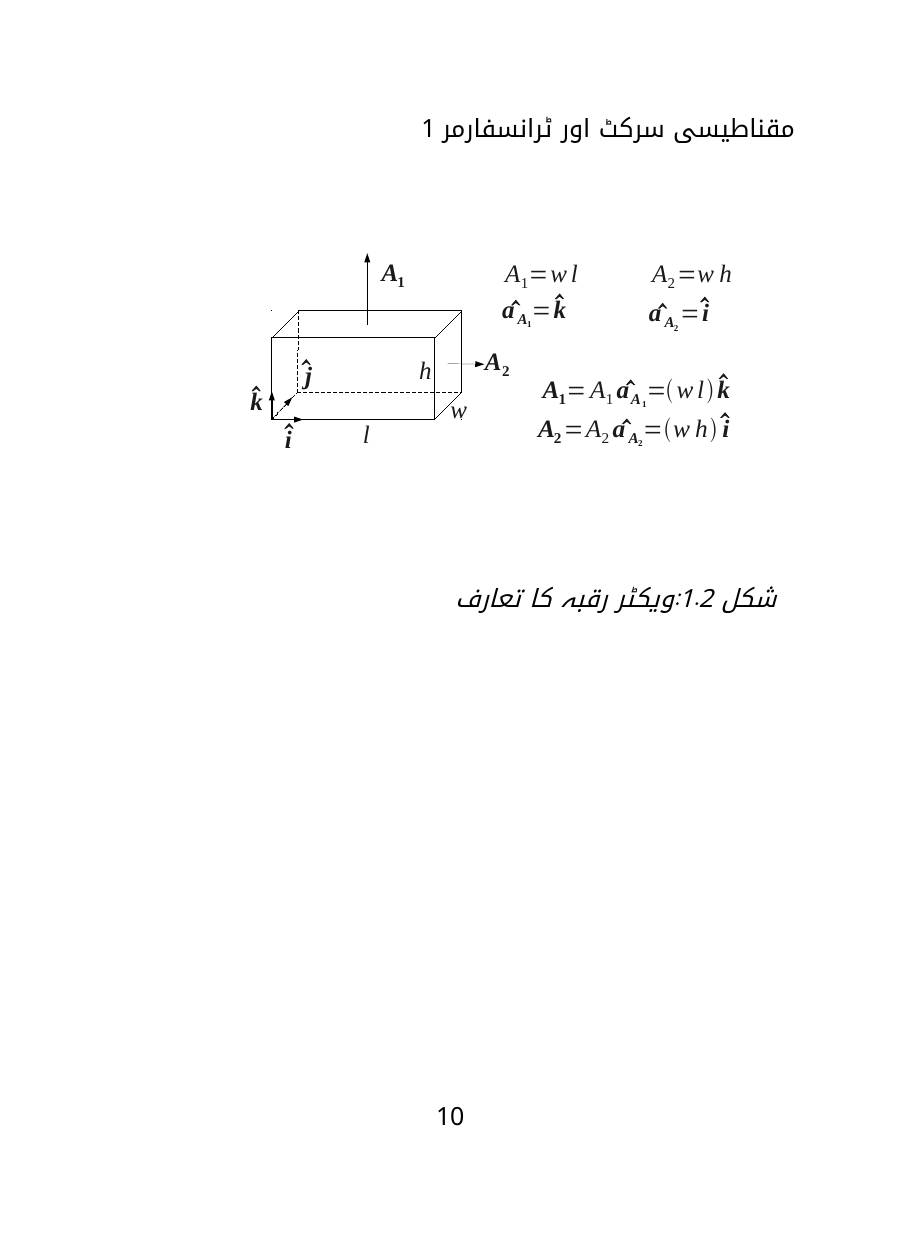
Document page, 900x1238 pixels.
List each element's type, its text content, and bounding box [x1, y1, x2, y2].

text شکل 1.2:ویکٹر رقبہ کا تعارف [124, 195, 776, 623]
